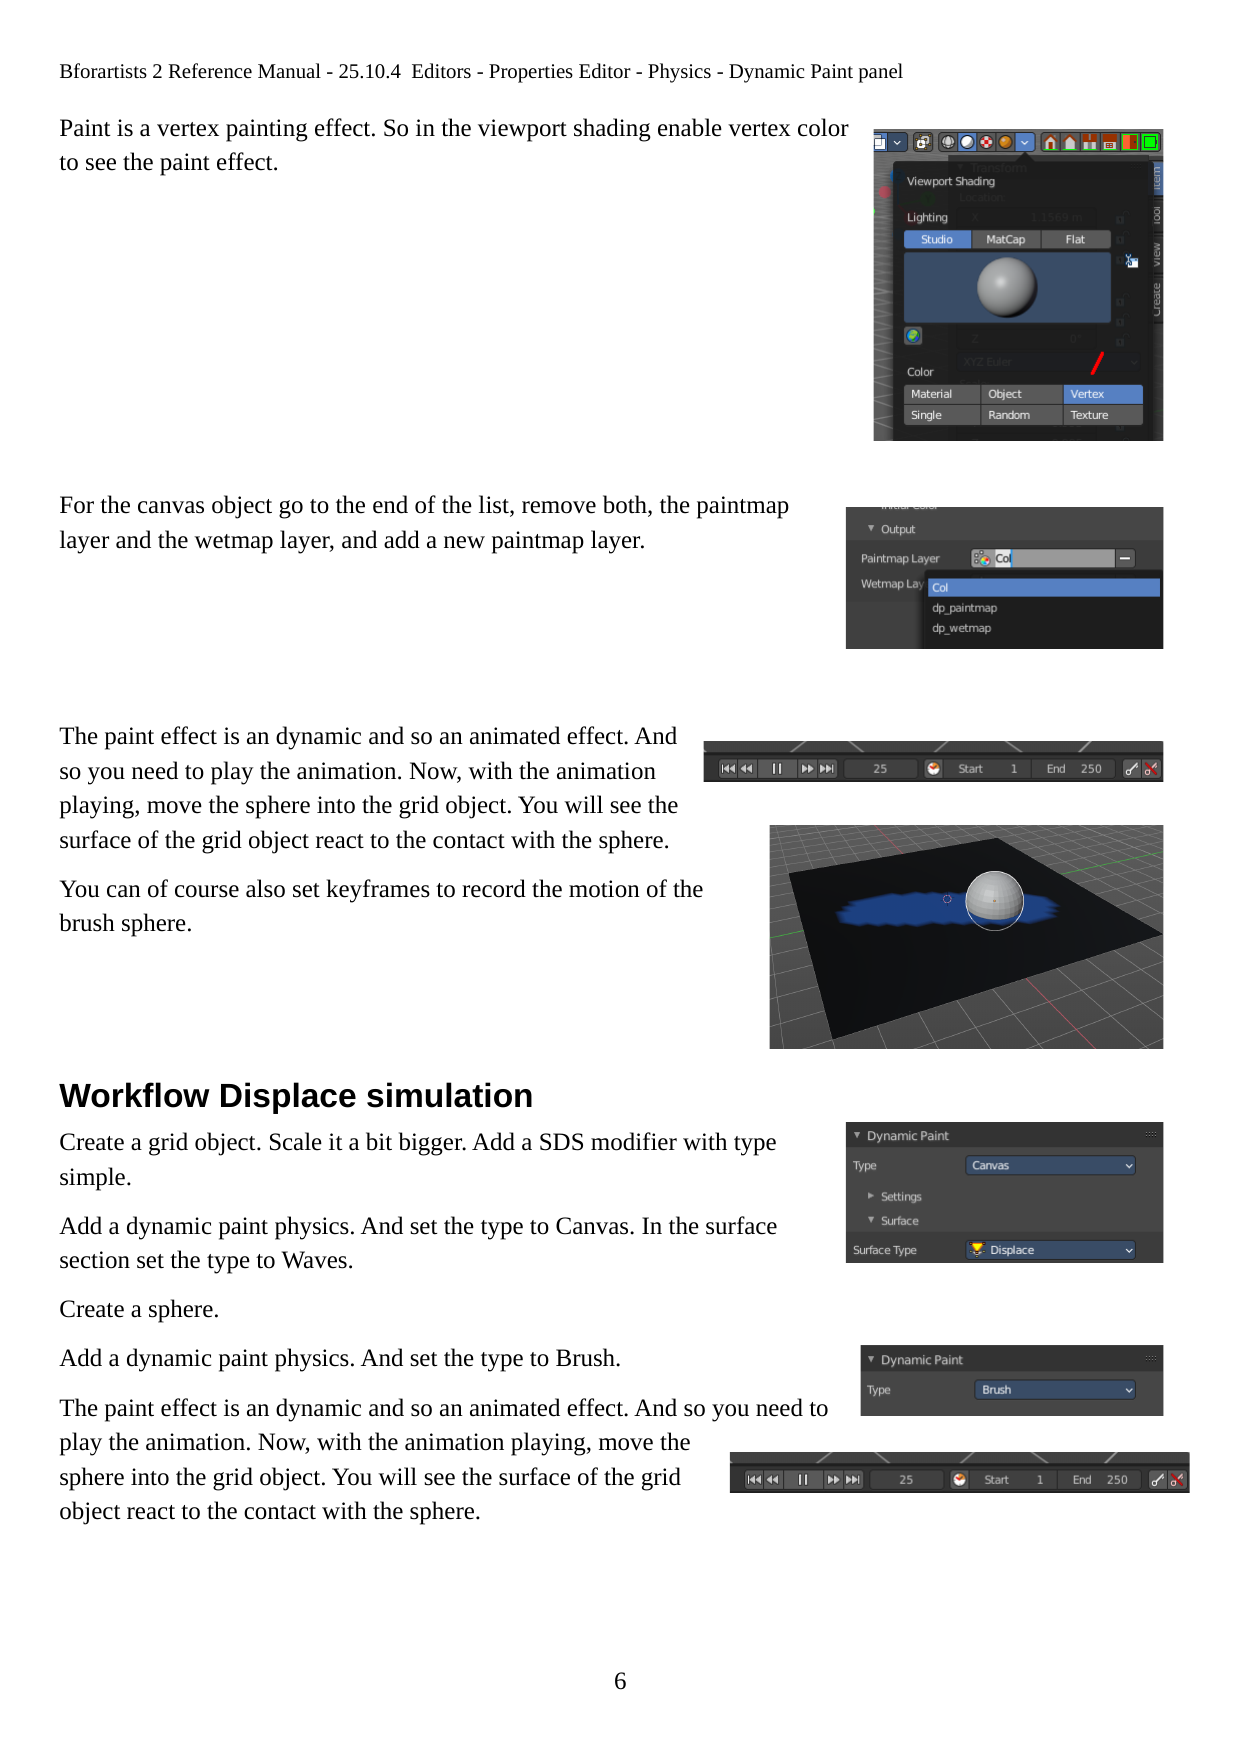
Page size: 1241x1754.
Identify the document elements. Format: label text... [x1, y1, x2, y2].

text The paint effect is an dynamic and so an animated effect. And so you need to play the animation. Now, with the animation playing, move the sphere into the grid object. You will see the surface of the grid object react to the contact with the sphere. [59, 721, 1181, 853]
picture [703, 741, 1164, 782]
text Create a sphere. [59, 1294, 1181, 1323]
text Paint is a vertex painting effect. So in the viewport shading enable vertex color to see the paint effect. [59, 113, 1181, 176]
picture [860, 1345, 1164, 1416]
text Create a grid object. Scale it a bit bigger. Add a SDS modifier with type simple. [59, 1127, 845, 1191]
picture [769, 825, 1164, 1049]
picture [845, 507, 1164, 649]
picture [845, 1122, 1164, 1263]
text For the canvas object go to the end of the list, remove both, the paintmap layer and the wetmap layer, and add a new paintmap layer. [59, 491, 1181, 554]
text You can of course also set keyframes to record the motion of the brush sphere. [59, 874, 769, 937]
text The paint effect is an dynamic and so an animated effect. And so you need to play the animation. Now, with the animation playing, move the sphere into the grid object. You will see the surface of the grid object react to the contact with the sphere. [59, 1393, 1181, 1525]
subtitle Workflow Displace simulation [59, 1076, 1181, 1115]
text Add a dynamic paint physics. And set the type to Canvas. In the surface section set the type to Waves. [59, 1211, 1181, 1274]
text Add a dynamic paint physics. And set the type to Brush. [59, 1343, 1181, 1372]
picture [873, 129, 1164, 441]
picture [729, 1452, 1190, 1493]
